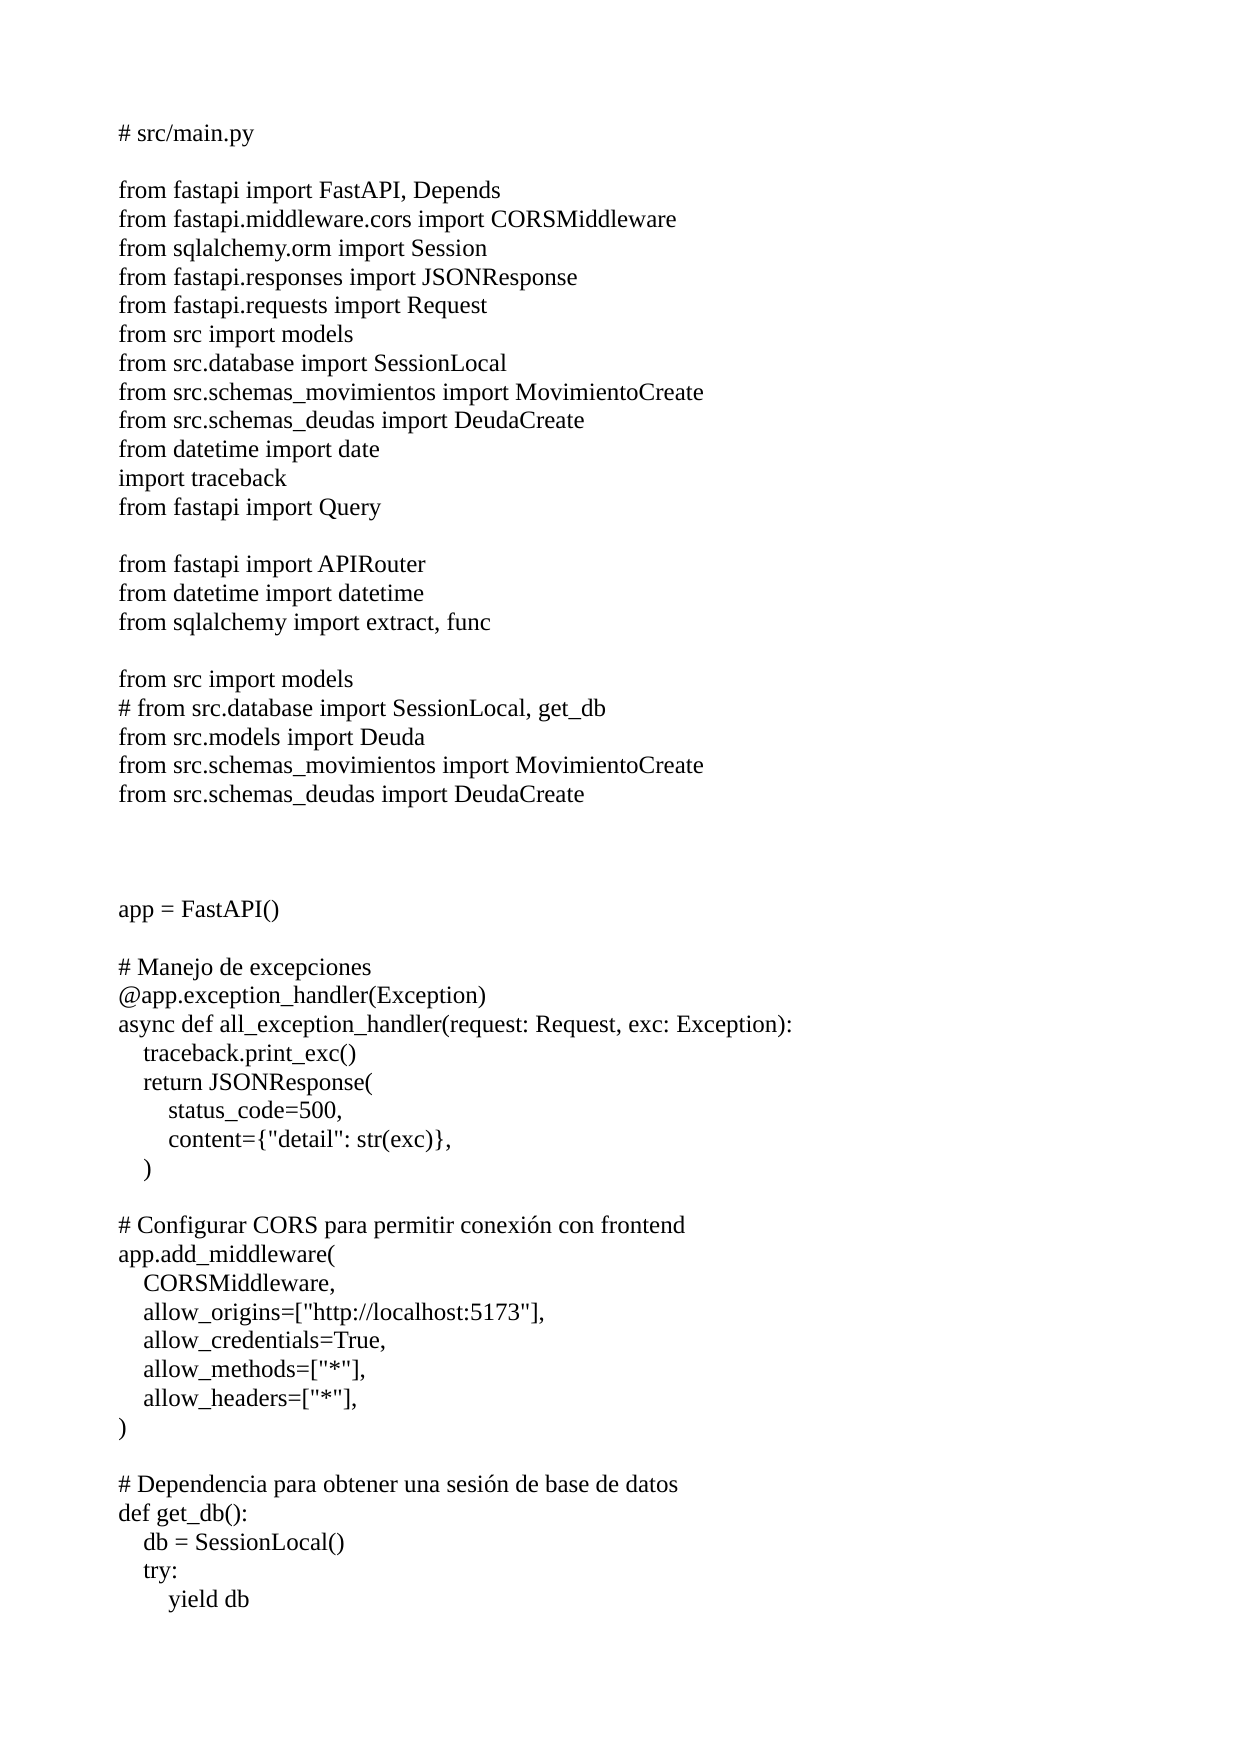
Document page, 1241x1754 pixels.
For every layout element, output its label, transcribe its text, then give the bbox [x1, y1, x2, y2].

text allow_headers=["*"], [118, 1383, 1122, 1412]
text async def all_exception_handler(request: Request, exc: Exception): [118, 1009, 1122, 1038]
text from src.schemas_movimientos import MovimientoCreate [118, 377, 1122, 406]
text allow_credentials=True, [118, 1326, 1122, 1354]
text content={"detail": str(exc)}, [118, 1124, 1122, 1153]
text try: [118, 1556, 1122, 1584]
text # Configurar CORS para permitir conexión con frontend [118, 1211, 1122, 1239]
text from src.database import SessionLocal [118, 348, 1122, 377]
text from src.schemas_movimientos import MovimientoCreate [118, 751, 1122, 779]
text traceback.print_exc() [118, 1038, 1122, 1067]
text import traceback [118, 463, 1122, 492]
text from sqlalchemy.orm import Session [118, 233, 1122, 262]
text ) [118, 1153, 1122, 1182]
text def get_db(): [118, 1498, 1122, 1527]
text db = SessionLocal() [118, 1527, 1122, 1556]
text app = FastAPI() [118, 894, 1122, 923]
text status_code=500, [118, 1096, 1122, 1124]
text from src import models [118, 664, 1122, 693]
text @app.exception_handler(Exception) [118, 981, 1122, 1009]
text from datetime import date [118, 434, 1122, 463]
text from fastapi import FastAPI, Depends [118, 176, 1122, 204]
text from fastapi import APIRouter [118, 549, 1122, 578]
text from fastapi.middleware.cors import CORSMiddleware [118, 204, 1122, 233]
text app.add_middleware( [118, 1239, 1122, 1268]
text from fastapi import Query [118, 492, 1122, 521]
text from src import models [118, 319, 1122, 348]
text from datetime import datetime [118, 578, 1122, 607]
text from src.schemas_deudas import DeudaCreate [118, 779, 1122, 808]
text # Dependencia para obtener una sesión de base de datos [118, 1469, 1122, 1498]
text # Manejo de excepciones [118, 952, 1122, 981]
text allow_methods=["*"], [118, 1354, 1122, 1383]
text from src.models import Deuda [118, 722, 1122, 751]
text from fastapi.responses import JSONResponse [118, 262, 1122, 291]
text # src/main.py [118, 118, 1122, 147]
text yield db [118, 1584, 1122, 1613]
text CORSMiddleware, [118, 1268, 1122, 1297]
text allow_origins=["http://localhost:5173"], [118, 1297, 1122, 1326]
text from src.schemas_deudas import DeudaCreate [118, 406, 1122, 434]
text from fastapi.requests import Request [118, 291, 1122, 319]
text return JSONResponse( [118, 1067, 1122, 1096]
text # from src.database import SessionLocal, get_db [118, 693, 1122, 722]
text ) [118, 1412, 1122, 1441]
text from sqlalchemy import extract, func [118, 607, 1122, 636]
